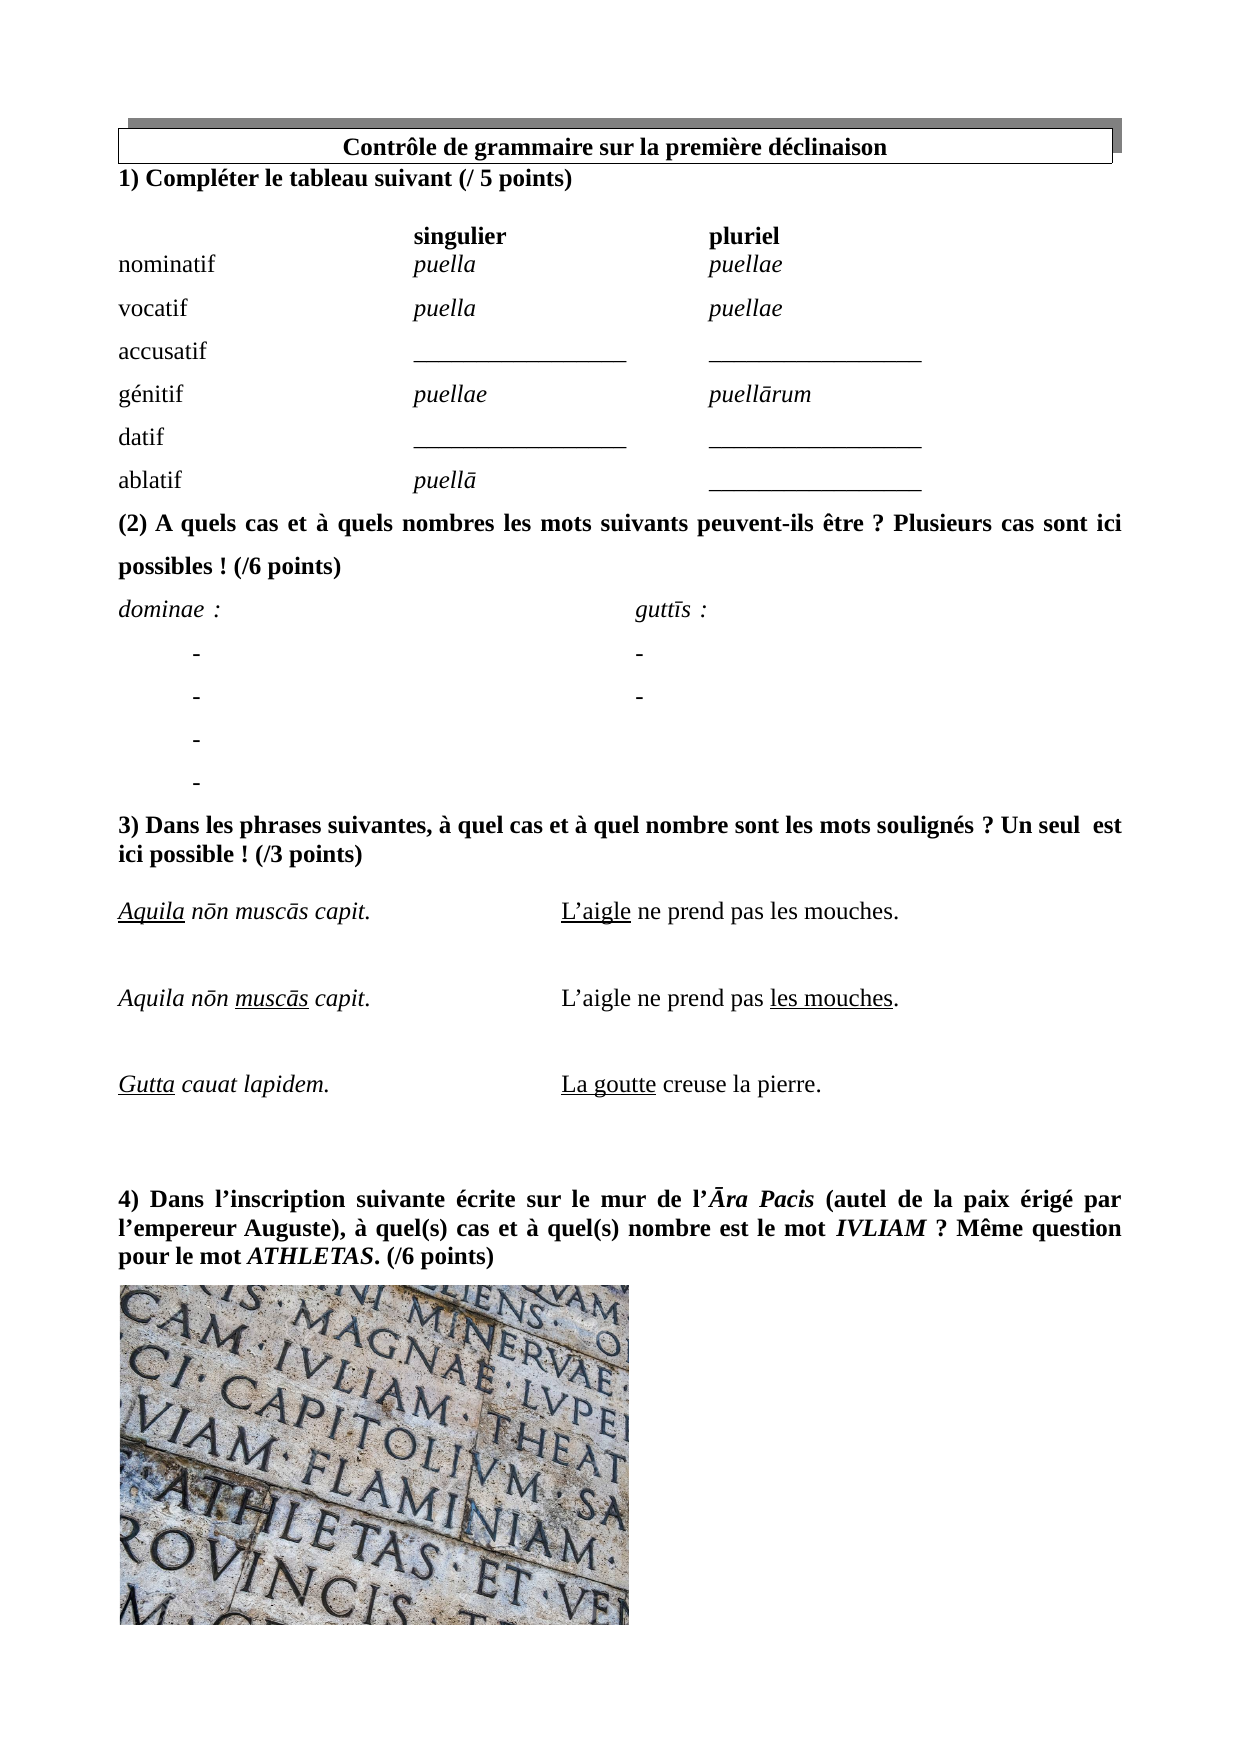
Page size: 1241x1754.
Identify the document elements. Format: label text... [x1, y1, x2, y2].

text - - [118, 681, 1122, 709]
picture [119, 1285, 629, 1625]
text (2) A quels cas et à quels nombres les mots suivants peuvent-ils être ? Plusieurs cas sont ici possibles ! (/6 points) [118, 508, 1122, 580]
text accusatif _________________ _________________ [118, 336, 1122, 364]
text Contrôle de grammaire sur la première déclinaison [119, 129, 1112, 163]
text dominae : guttīs : [118, 594, 1122, 623]
text Gutta cauat lapidem. La goutte creuse la pierre. [118, 1069, 1122, 1098]
text ablatif puellā _________________ [118, 465, 1122, 494]
text 4) Dans l’inscription suivante écrite sur le mur de l’āra Pacis (autel de la paix érigé par l’empereur Auguste), à quel(s) cas et à quel(s) nombre est le mot IVLIAM ? Même question pour le mot ATHLETAS. (/6 points) [118, 1184, 1122, 1270]
text - [118, 767, 1122, 796]
text génitif puellae puellārum [118, 379, 1122, 408]
text 3) Dans les phrases suivantes, à quel cas et à quel nombre sont les mots soulignés ? Un seul est ici possible ! (/3 points) [118, 810, 1122, 868]
text 1) Compléter le tableau suivant (/ 5 points) [118, 163, 1122, 192]
text Aquila nōn muscās capit. L’aigle ne prend pas les mouches. [118, 896, 1122, 925]
text nominatif puella puellae [118, 249, 1122, 278]
text Aquila nōn muscās capit. L’aigle ne prend pas les mouches. [118, 983, 1122, 1011]
text datif _________________ _________________ [118, 422, 1122, 451]
text singulier pluriel [118, 221, 1122, 249]
text vocatif puella puellae [118, 293, 1122, 321]
text - [118, 724, 1122, 753]
text - - [118, 638, 1122, 666]
